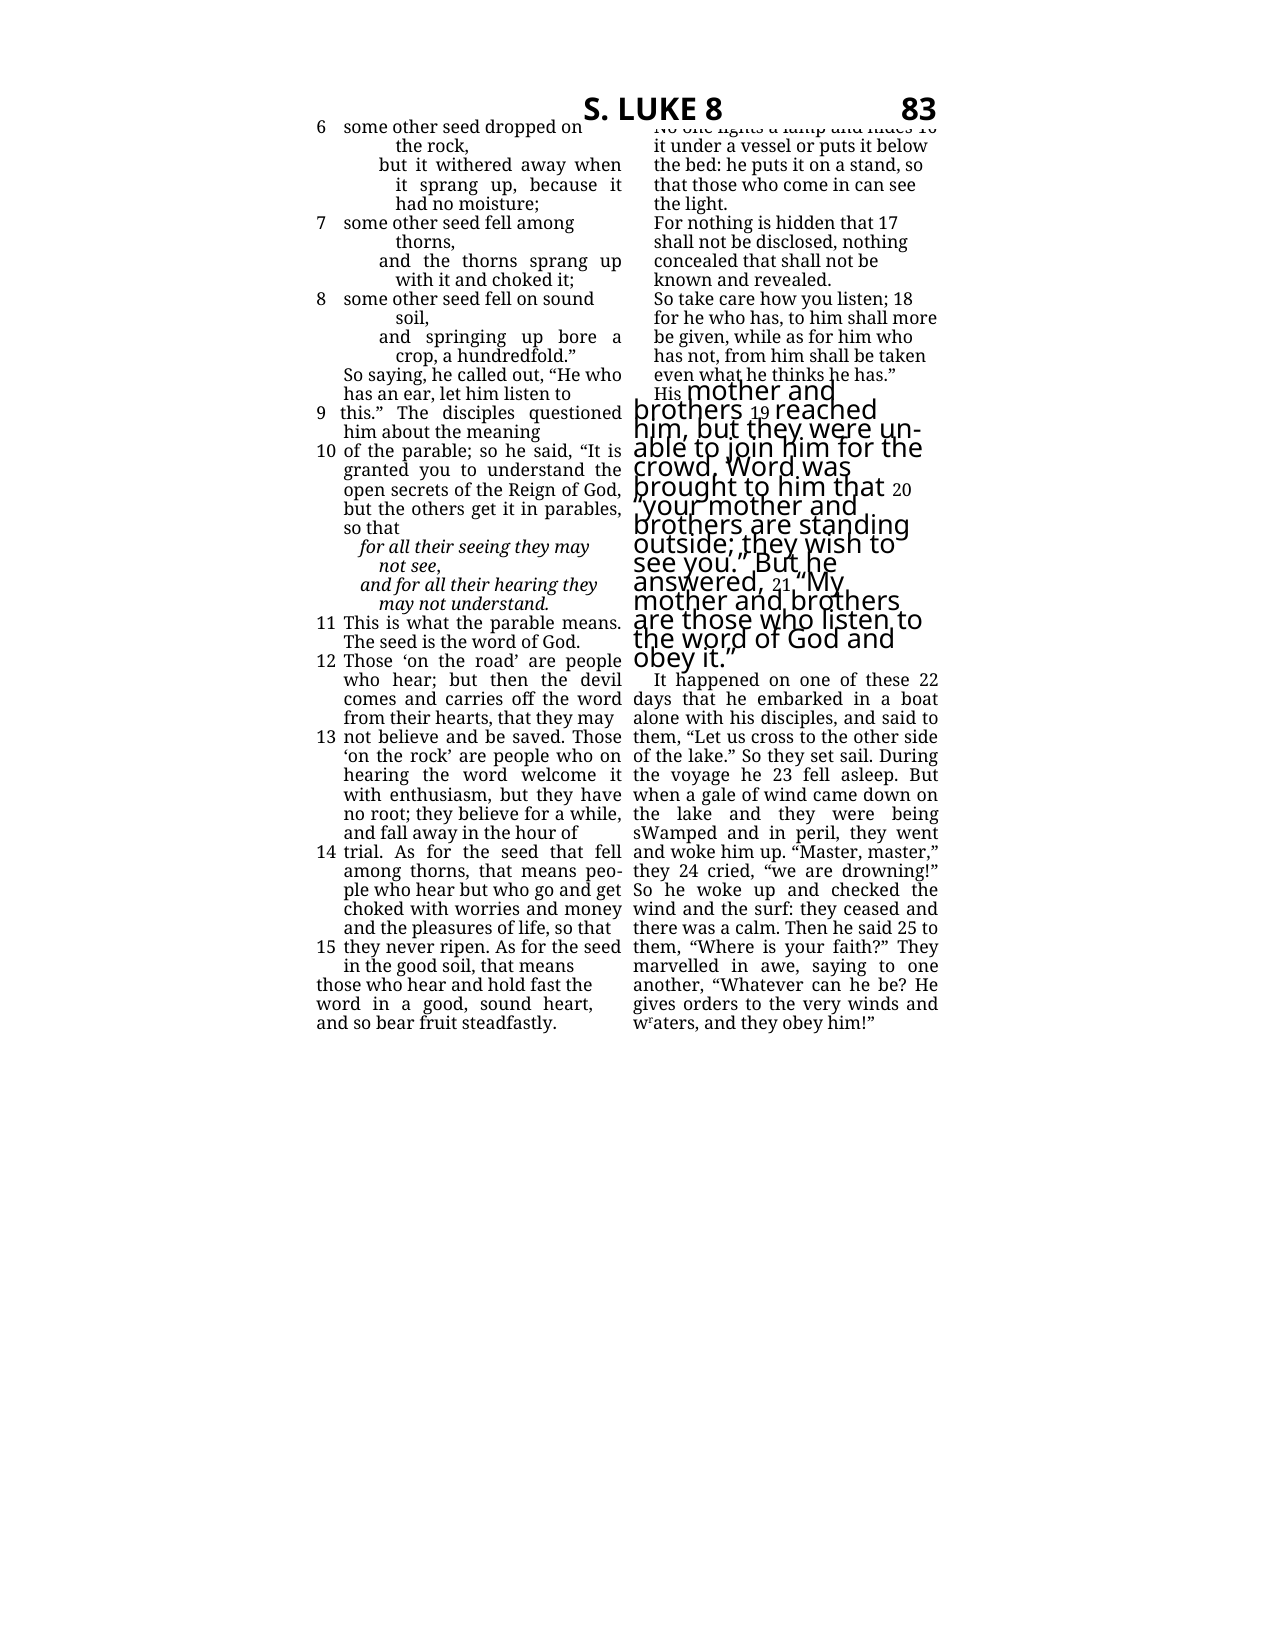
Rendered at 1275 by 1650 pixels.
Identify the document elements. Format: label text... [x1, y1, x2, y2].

list some other seed dropped on [316, 118, 622, 138]
text and the thorns sprang up with it and choked it; [379, 252, 622, 290]
text For nothing is hidden that 17 shall not be disclosed, nothing concealed that shall not be known and revealed. [654, 214, 939, 290]
text and for all their hearing they may not understand. [360, 576, 622, 614]
text those who hear and hold fast the word in a good, sound heart, and so bear fruit steadfastly. [316, 976, 593, 1033]
text but it withered away when it sprang up, because it had no moisture; [379, 157, 622, 214]
list of the parable; so he said, “It is granted you to understand the open secrets of the Reign of God, but the others get it in parables, so that [316, 443, 622, 538]
text thorns, [360, 233, 622, 252]
text soil, [360, 309, 622, 328]
text So saying, he called out, “He who has an ear, let him listen to [343, 366, 622, 404]
list trial. As for the seed that fell among thorns, that means peo­ple who hear but who go and get choked with worries and money and the pleasures of life, so that [316, 843, 622, 938]
list some other seed fell on sound [316, 290, 622, 309]
list some other seed fell among [316, 214, 622, 233]
list not believe and be saved. Those ‘on the rock’ are people who on hearing the word welcome it with enthusiasm, but they have no root; they believe for a while, and fall away in the hour of [316, 728, 622, 843]
text So take care how you listen; 18 for he who has, to him shall more be given, while as for him who has not, from him shall be taken even what he thinks he has.” [654, 290, 939, 385]
text for all their seeing they may not see, [360, 538, 622, 576]
text It happened on one of these 22 days that he embarked in a boat alone with his disciples, and said to them, “Let us cross to the other side of the lake.” So they set sail. During the voyage he 23 fell asleep. But when a gale of wind came down on the lake and they were being sWamped and in peril, they went and woke him up. “Master, master,” they 24 cried, “we are drowning!” So he woke up and checked the wind and the surf: they ceased and there was a calm. Then he said 25 to them, “Where is your faith?” They marvelled in awe, saying to one another, “Whatever can he be? He gives orders to the very winds and wraters, and they obey him!” [633, 671, 939, 1033]
list This is what the parable means. The seed is the word of God. [316, 614, 622, 652]
list Those ‘on the road’ are people who hear; but then the devil comes and carries off the word from their hearts, that they may [316, 652, 622, 728]
text His mother and brothers 19 reached him, but they were un­able to join him for the crowd. Word was brought to him that 20 “your mother and brothers are standing outside; they wish to see you.” But he answered, 21 “My mother and brothers are those who listen to the word of God and obey it.” [633, 385, 939, 671]
text the rock, [360, 138, 622, 157]
list this.” The disciples ques­tioned him about the meaning [316, 404, 622, 443]
list they never ripen. As for the seed in the good soil, that means [316, 938, 622, 976]
text and springing up bore a crop, a hundredfold.” [379, 328, 622, 366]
text No one lights a lamp and hides 16 it under a vessel or puts it below the bed: he puts it on a stand, so that those who come in can see the light. [654, 118, 939, 214]
